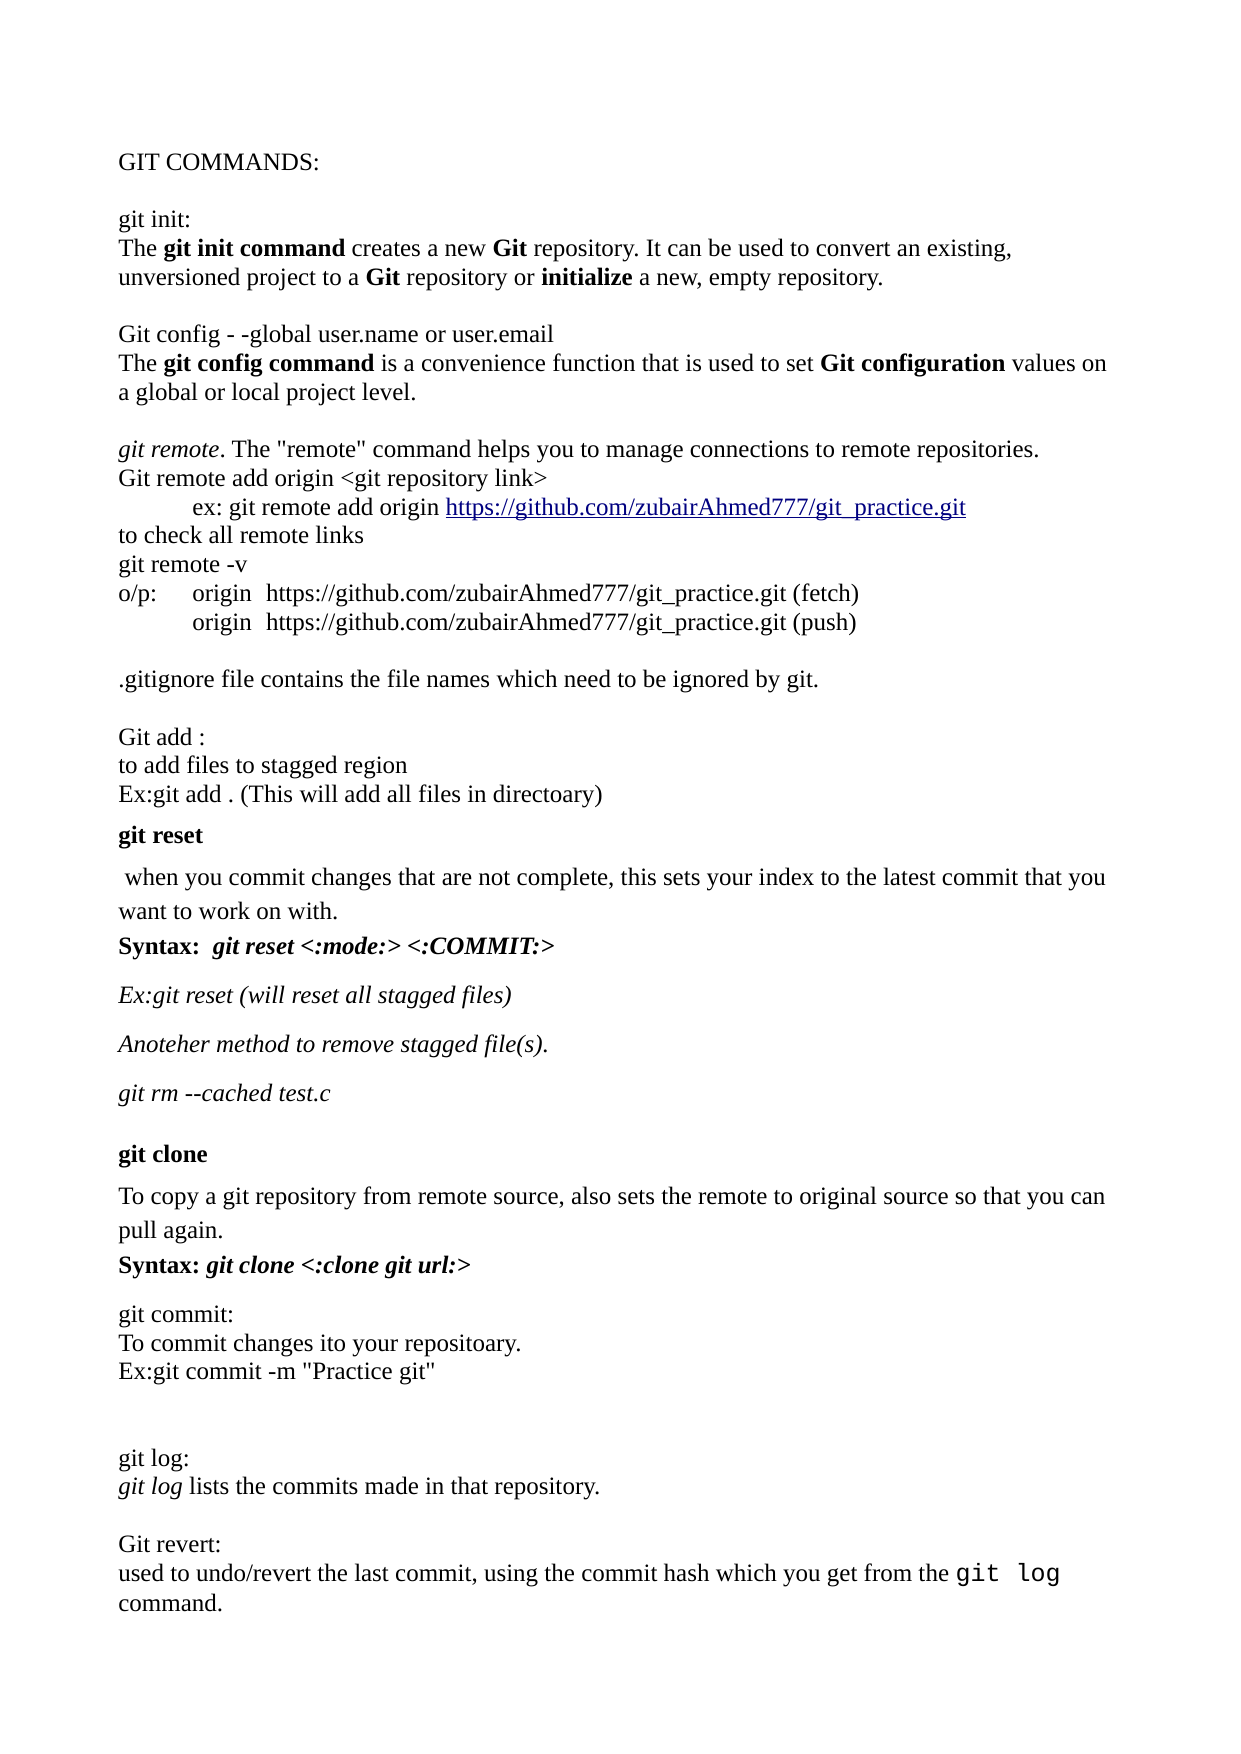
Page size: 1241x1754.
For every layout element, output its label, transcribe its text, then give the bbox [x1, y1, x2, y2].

text Ex:git reset (will reset all stagged files) [118, 980, 1122, 1009]
text Git revert: [118, 1529, 1122, 1558]
text git log: [118, 1443, 1122, 1471]
text ex: git remote add origin https://github.com/zubairAhmed777/git_practice.git [118, 492, 1122, 521]
text o/p: origin https://github.com/zubairAhmed777/git_practice.git (fetch) [118, 578, 1122, 607]
text Anoteher method to remove stagged file(s). [118, 1029, 1122, 1058]
text Ex:git add . (This will add all files in directoary) [118, 779, 1122, 808]
text .gitignore file contains the file names which need to be ignored by git. [118, 664, 1122, 693]
text to check all remote links [118, 521, 1122, 549]
text git init: [118, 204, 1122, 233]
text To copy a git repository from remote source, also sets the remote to original source so that you can pull again. Syntax: git clone <:clone git url:> [118, 1181, 1122, 1278]
text git remote -v [118, 549, 1122, 578]
subtitle git reset [118, 821, 1122, 849]
text Git config - -global user.name or user.email [118, 319, 1122, 348]
text Git remote add origin <git repository link> [118, 463, 1122, 492]
text Git add : [118, 722, 1122, 751]
text used to undo/revert the last commit, using the commit hash which you get from the git log command. [118, 1558, 1122, 1617]
text To commit changes ito your repositoary. [118, 1328, 1122, 1356]
text git log lists the commits made in that repository. [118, 1471, 1122, 1500]
text to add files to stagged region [118, 751, 1122, 779]
text git rm --cached test.c [118, 1078, 1122, 1107]
text git commit: [118, 1299, 1122, 1328]
text when you commit changes that are not complete, this sets your index to the latest commit that you want to work on with. Syntax: git reset <:mode:> <:COMMIT:> [118, 862, 1122, 959]
text GIT COMMANDS: [118, 147, 1122, 176]
text The git config command is a convenience function that is used to set Git configuration values on a global or local project level. [118, 348, 1122, 406]
subtitle git clone [118, 1139, 1122, 1168]
text origin https://github.com/zubairAhmed777/git_practice.git (push) [118, 607, 1122, 636]
text The git init command creates a new Git repository. It can be used to convert an existing, unversioned project to a Git repository or initialize a new, empty repository. [118, 233, 1122, 291]
text git remote. The "remote" command helps you to manage connections to remote repositories. [118, 434, 1122, 463]
text Ex:git commit -m "Practice git" [118, 1356, 1122, 1385]
